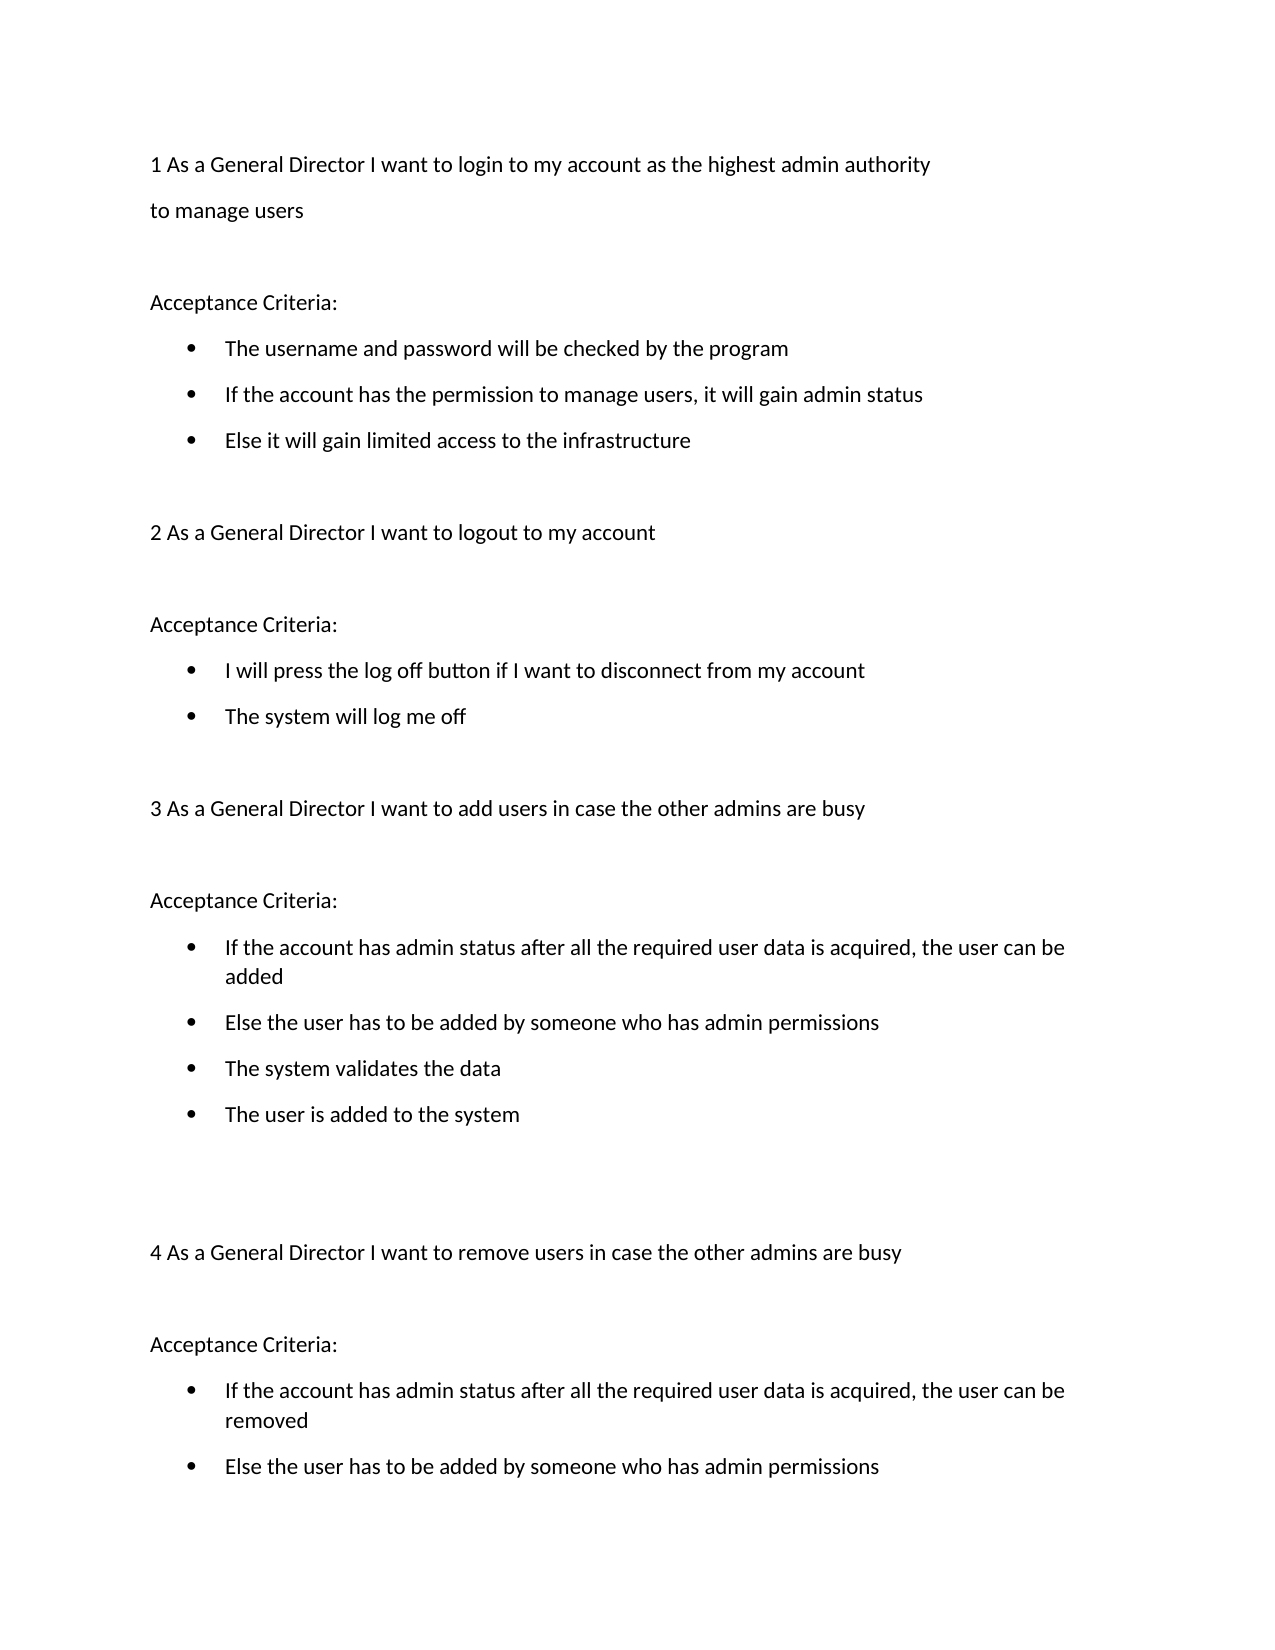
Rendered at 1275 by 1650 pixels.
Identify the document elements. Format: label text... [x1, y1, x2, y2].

text Acceptance Criteria: [150, 288, 1125, 316]
text 3 As a General Director I want to add users in case the other admins are busy [150, 794, 1125, 823]
list Else it will gain limited access to the infrastructure [187, 426, 1125, 454]
text to manage users [150, 196, 1125, 224]
list Else the user has to be added by someone who has admin permissions [187, 1452, 1125, 1480]
list I will press the log off button if I want to disconnect from my account [187, 656, 1125, 684]
text 1 As a General Director I want to login to my account as the highest admin authority [150, 150, 1125, 178]
list If the account has admin status after all the required user data is acquired, the user can be removed [187, 1376, 1125, 1434]
list If the account has the permission to manage users, it will gain admin status [187, 380, 1125, 408]
list The system validates the data [187, 1054, 1125, 1082]
text 4 As a General Director I want to remove users in case the other admins are busy [150, 1238, 1125, 1266]
text 2 As a General Director I want to logout to my account [150, 518, 1125, 546]
text Acceptance Criteria: [150, 887, 1125, 915]
list The username and password will be checked by the program [187, 334, 1125, 362]
text Acceptance Criteria: [150, 610, 1125, 638]
text Acceptance Criteria: [150, 1330, 1125, 1358]
list The system will log me off [187, 702, 1125, 731]
list Else the user has to be added by someone who has admin permissions [187, 1008, 1125, 1036]
list If the account has admin status after all the required user data is acquired, the user can be added [187, 933, 1125, 990]
list The user is added to the system [187, 1100, 1125, 1128]
